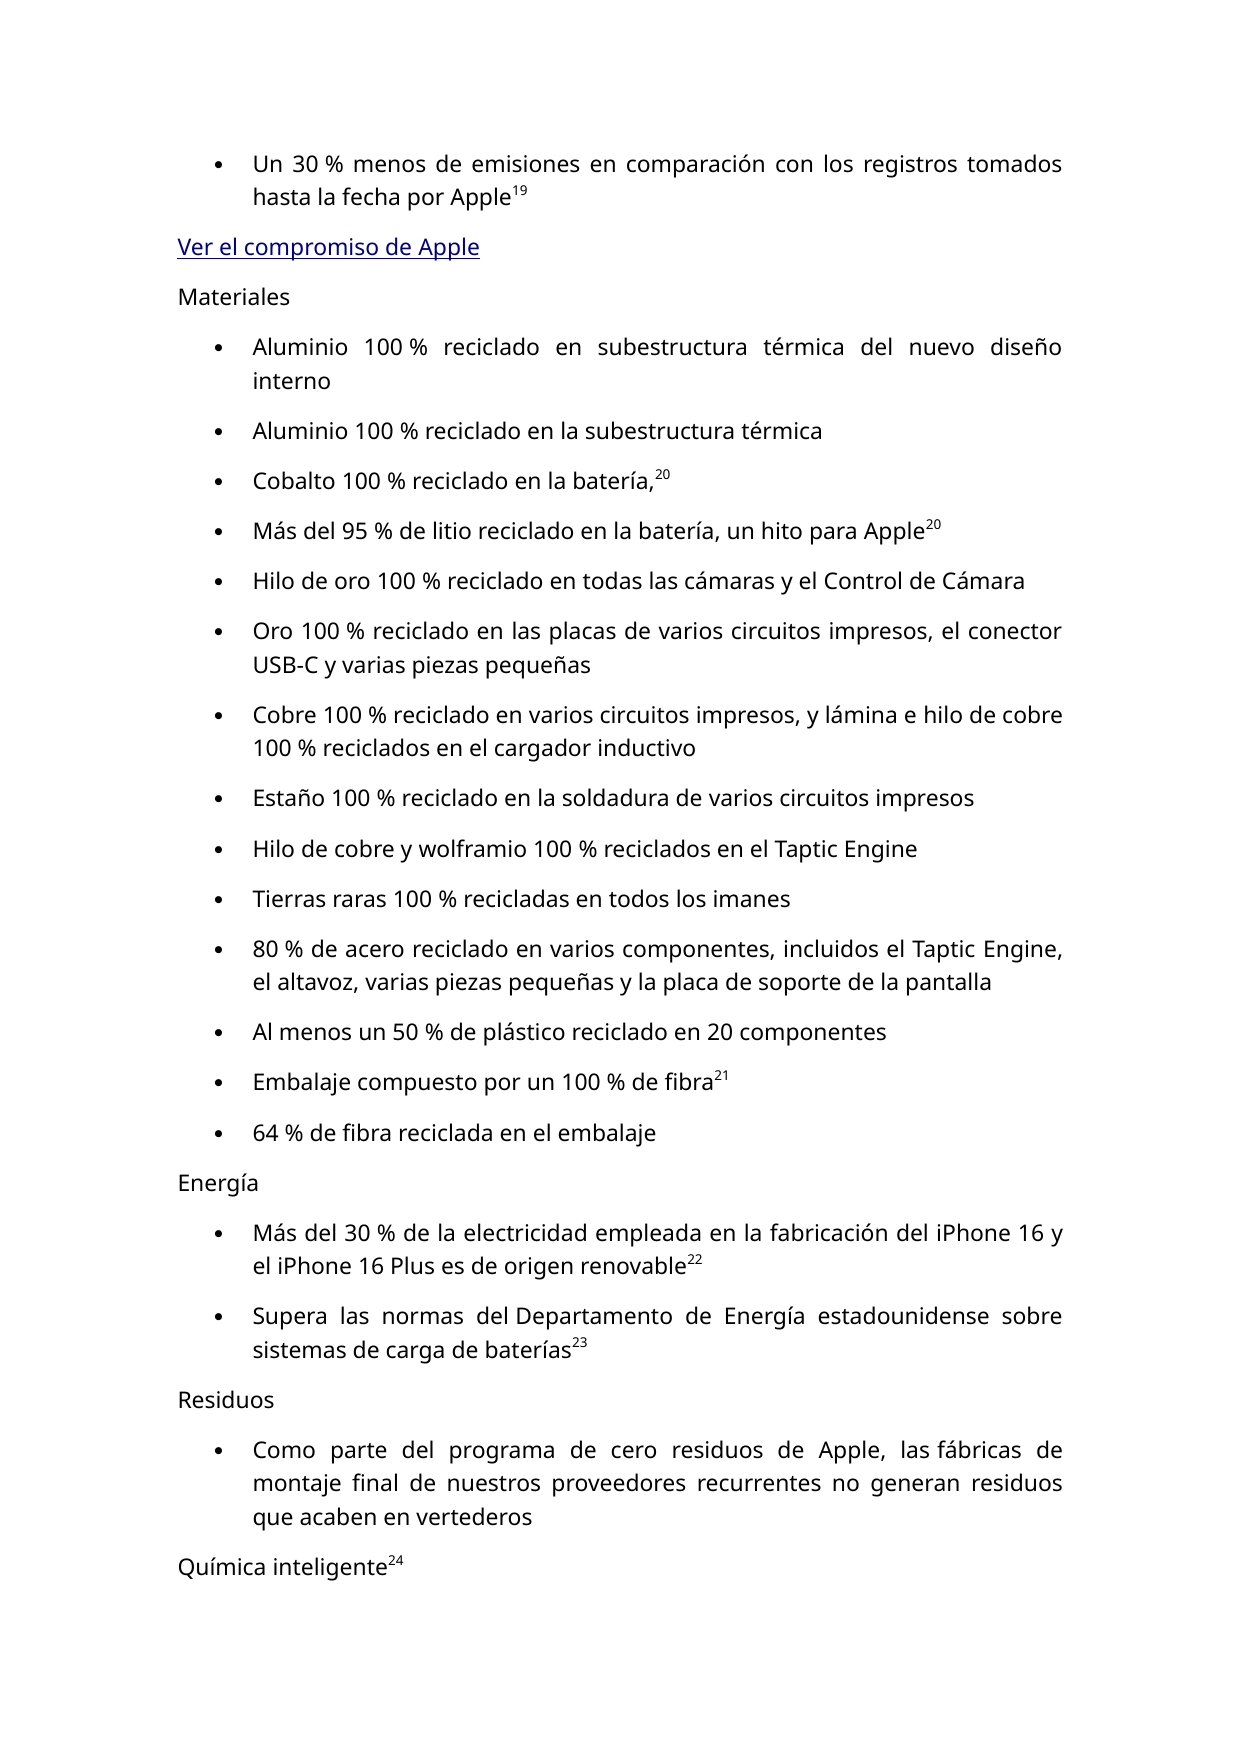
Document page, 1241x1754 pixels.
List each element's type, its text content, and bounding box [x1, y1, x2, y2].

list Embalaje compuesto por un 100 % de fibra21 [215, 1066, 1063, 1098]
text Química inteligente24 [177, 1551, 1063, 1582]
list Un 30 % menos de emisiones en comparación con los registros tomados hasta la fecha por Apple19 [215, 148, 1063, 212]
list Aluminio 100 % reciclado en la subestructura térmica [215, 415, 1063, 446]
list Cobre 100 % reciclado en varios circuitos impresos, y lámina e hilo de cobre 100 % reciclados en el cargador inductivo [215, 699, 1063, 763]
list Tierras raras 100 % recicladas en todos los imanes [215, 883, 1063, 914]
text Residuos [177, 1384, 1063, 1415]
list 64 % de fibra reciclada en el embalaje [215, 1116, 1063, 1148]
list Estaño 100 % reciclado en la soldadura de varios circuitos impresos [215, 782, 1063, 814]
text Ver el compromiso de Apple [177, 231, 1063, 262]
list Hilo de oro 100 % reciclado en todas las cámaras y el Control de Cámara [215, 565, 1063, 596]
list Más del 30 % de la electricidad empleada en la fabricación del iPhone 16 y el iPhone 16 Plus es de origen renovable22 [215, 1217, 1063, 1281]
list Hilo de cobre y wolframio 100 % reciclados en el Taptic Engine [215, 832, 1063, 864]
list Oro 100 % reciclado en las placas de varios circuitos impresos, el conector USB-C y varias piezas pequeñas [215, 615, 1063, 680]
list Como parte del programa de cero residuos de Apple, las fábricas de montaje final de nuestros proveedores recurrentes no generan residuos que acaben en vertederos [215, 1434, 1063, 1532]
text Materiales [177, 281, 1063, 312]
list Supera las normas del Departamento de Energía estadounidense sobre sistemas de carga de baterías23 [215, 1300, 1063, 1365]
list 80 % de acero reciclado en varios componentes, incluidos el Taptic Engine, el altavoz, varias piezas pequeñas y la placa de soporte de la pantalla [215, 933, 1063, 997]
list Al menos un 50 % de plástico reciclado en 20 componentes [215, 1016, 1063, 1047]
list Cobalto 100 % reciclado en la batería,20 [215, 465, 1063, 496]
list Aluminio 100 % reciclado en subestructura térmica del nuevo diseño interno [215, 331, 1063, 396]
text Energía [177, 1167, 1063, 1198]
list Más del 95 % de litio reciclado en la batería, un hito para Apple20 [215, 515, 1063, 546]
